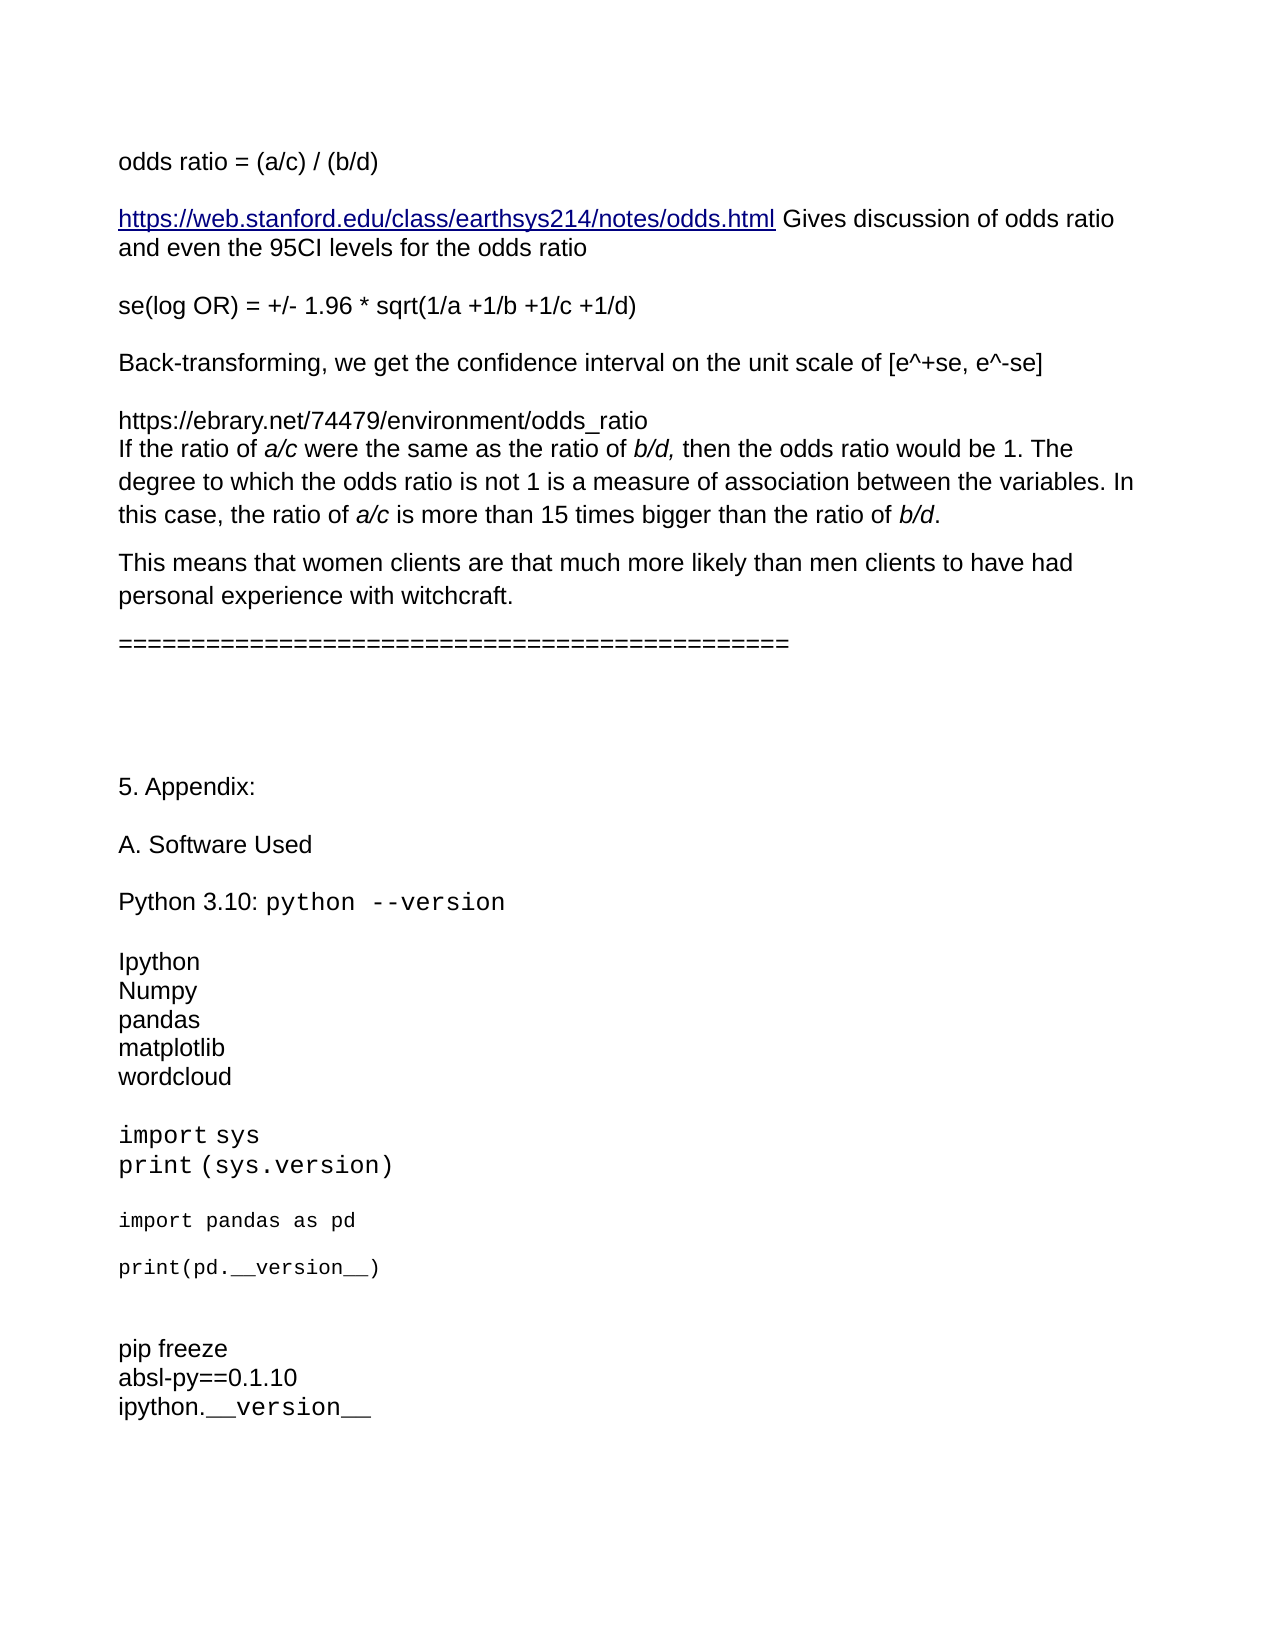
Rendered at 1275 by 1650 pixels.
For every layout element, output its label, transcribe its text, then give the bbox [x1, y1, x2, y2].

text ipython.__version__ [118, 1392, 1157, 1423]
text This means that women clients are that much more likely than men clients to have had personal experience with witchcraft. [118, 548, 1157, 610]
text Python 3.10: python --version [118, 887, 1157, 918]
text matplotlib [118, 1033, 1157, 1062]
text ============================================== [118, 629, 1157, 657]
text import sys [118, 1119, 1157, 1151]
text absl-py==0.1.10 [118, 1363, 1157, 1392]
text A. Software Used [118, 830, 1157, 859]
text If the ratio of a/c were the same as the ratio of b/d, then the odds ratio would be 1. The degree to which the odds ratio is not 1 is a measure of association between the variables. In this case, the ratio of a/c is more than 15 times bigger than the ratio of b/d. [118, 434, 1157, 529]
text pandas [118, 1004, 1157, 1033]
text https://web.stanford.edu/class/earthsys214/notes/odds.html Gives discussion of odds ratio and even the 95CI levels for the odds ratio [118, 204, 1157, 262]
text se(log OR) = +/- 1.96 * sqrt(1/a +1/b +1/c +1/d) [118, 291, 1157, 319]
text https://ebrary.net/74479/environment/odds_ratio [118, 406, 1157, 434]
text import pandas as pd [118, 1210, 1157, 1234]
text odds ratio = (a/c) / (b/d) [118, 147, 1157, 176]
text wordcloud [118, 1062, 1157, 1091]
text 5. Appendix: [118, 772, 1157, 801]
text Numpy [118, 976, 1157, 1004]
text Back-transforming, we get the confidence interval on the unit scale of [e^+se, e^-se] [118, 348, 1157, 377]
text print(pd.__version__) [118, 1257, 1157, 1281]
text Ipython [118, 947, 1157, 976]
text pip freeze [118, 1334, 1157, 1363]
text print (sys.version) [118, 1151, 1157, 1181]
